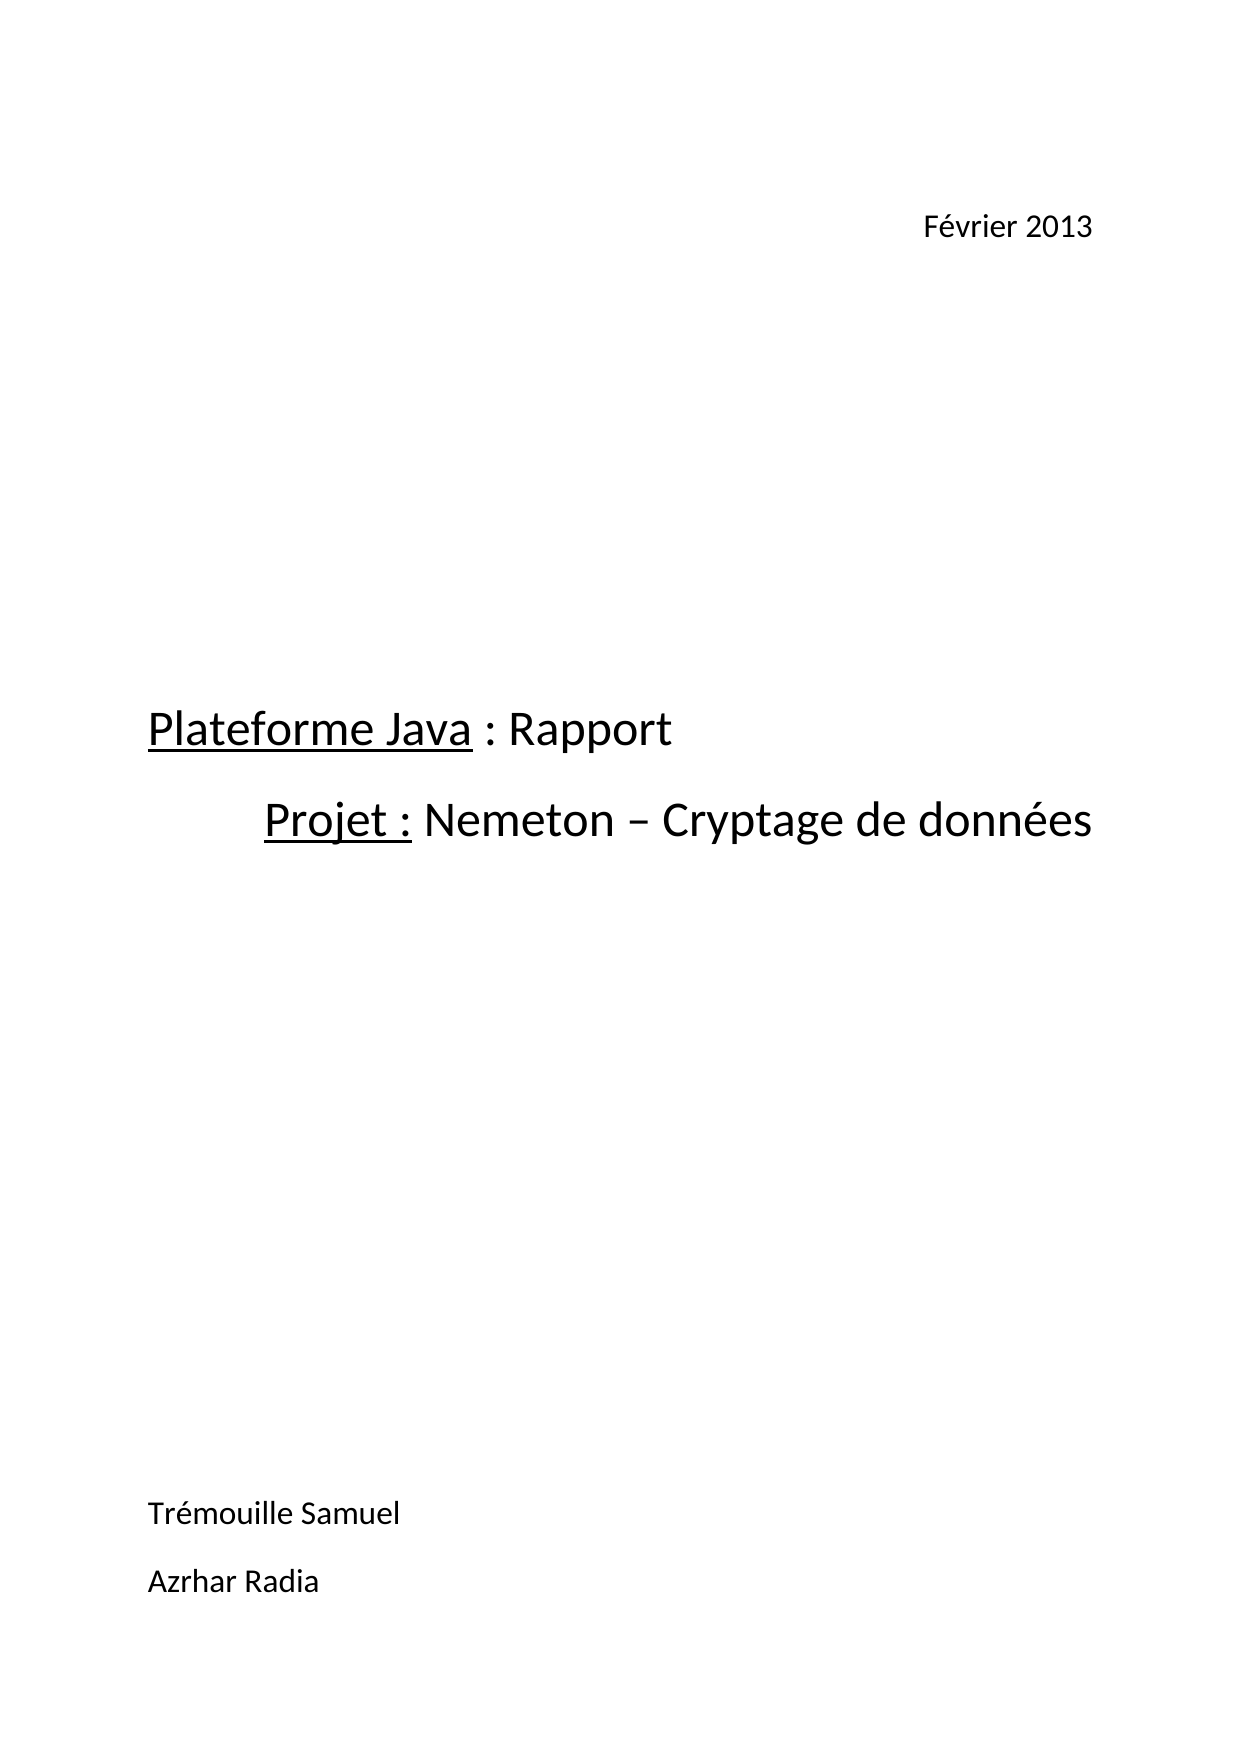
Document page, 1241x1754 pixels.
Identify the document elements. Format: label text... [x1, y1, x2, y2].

text Février 2013 [148, 205, 1093, 246]
text Trémouille Samuel [148, 1492, 1093, 1533]
text Projet : Nemeton – Cryptage de données [148, 788, 1093, 849]
text Plateforme Java : Rapport [148, 697, 1093, 758]
text Azrhar Radia [148, 1559, 1093, 1600]
